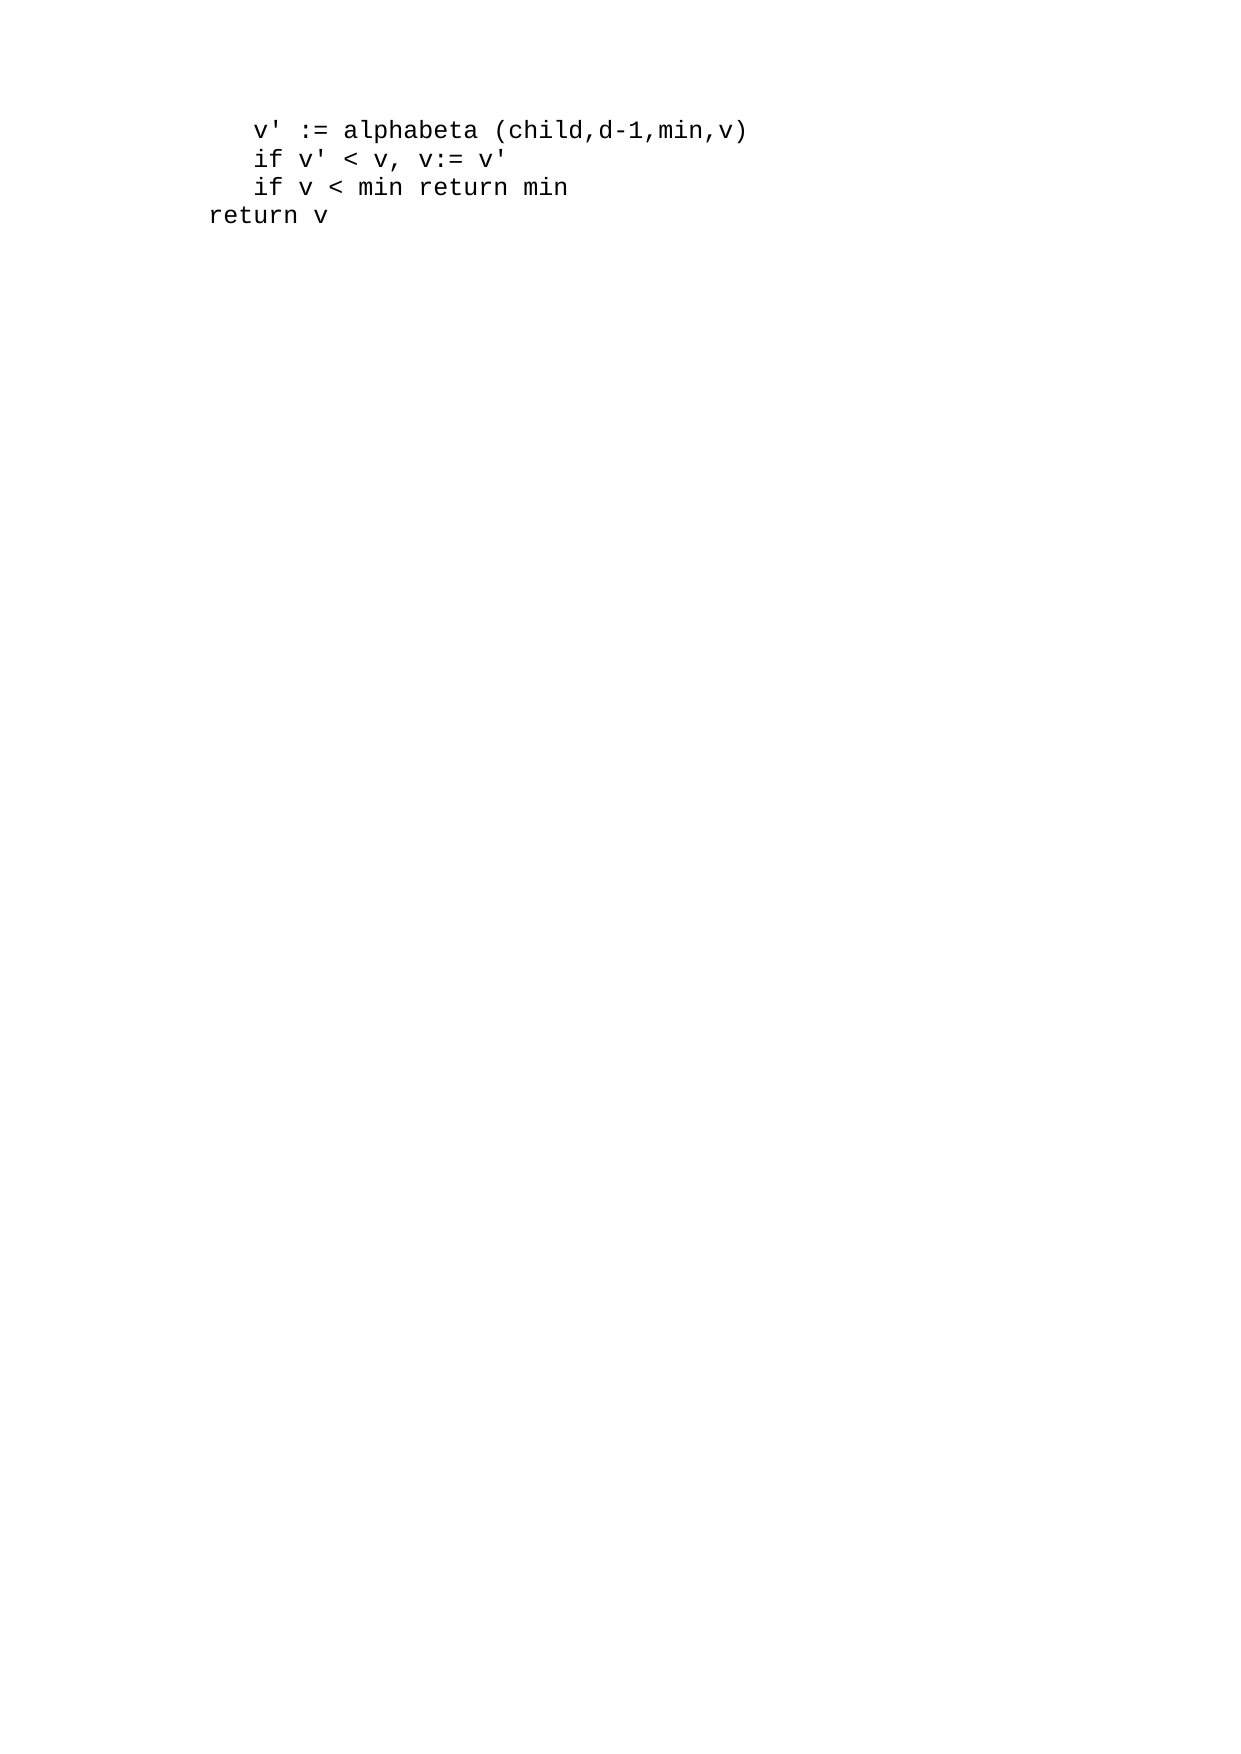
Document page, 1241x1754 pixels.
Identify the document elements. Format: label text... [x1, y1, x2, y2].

text return v [118, 203, 1122, 231]
text if v' < v, v:= v' [118, 146, 1122, 175]
text if v < min return min [118, 175, 1122, 203]
text v' := alphabeta (child,d-1,min,v) [118, 118, 1122, 146]
